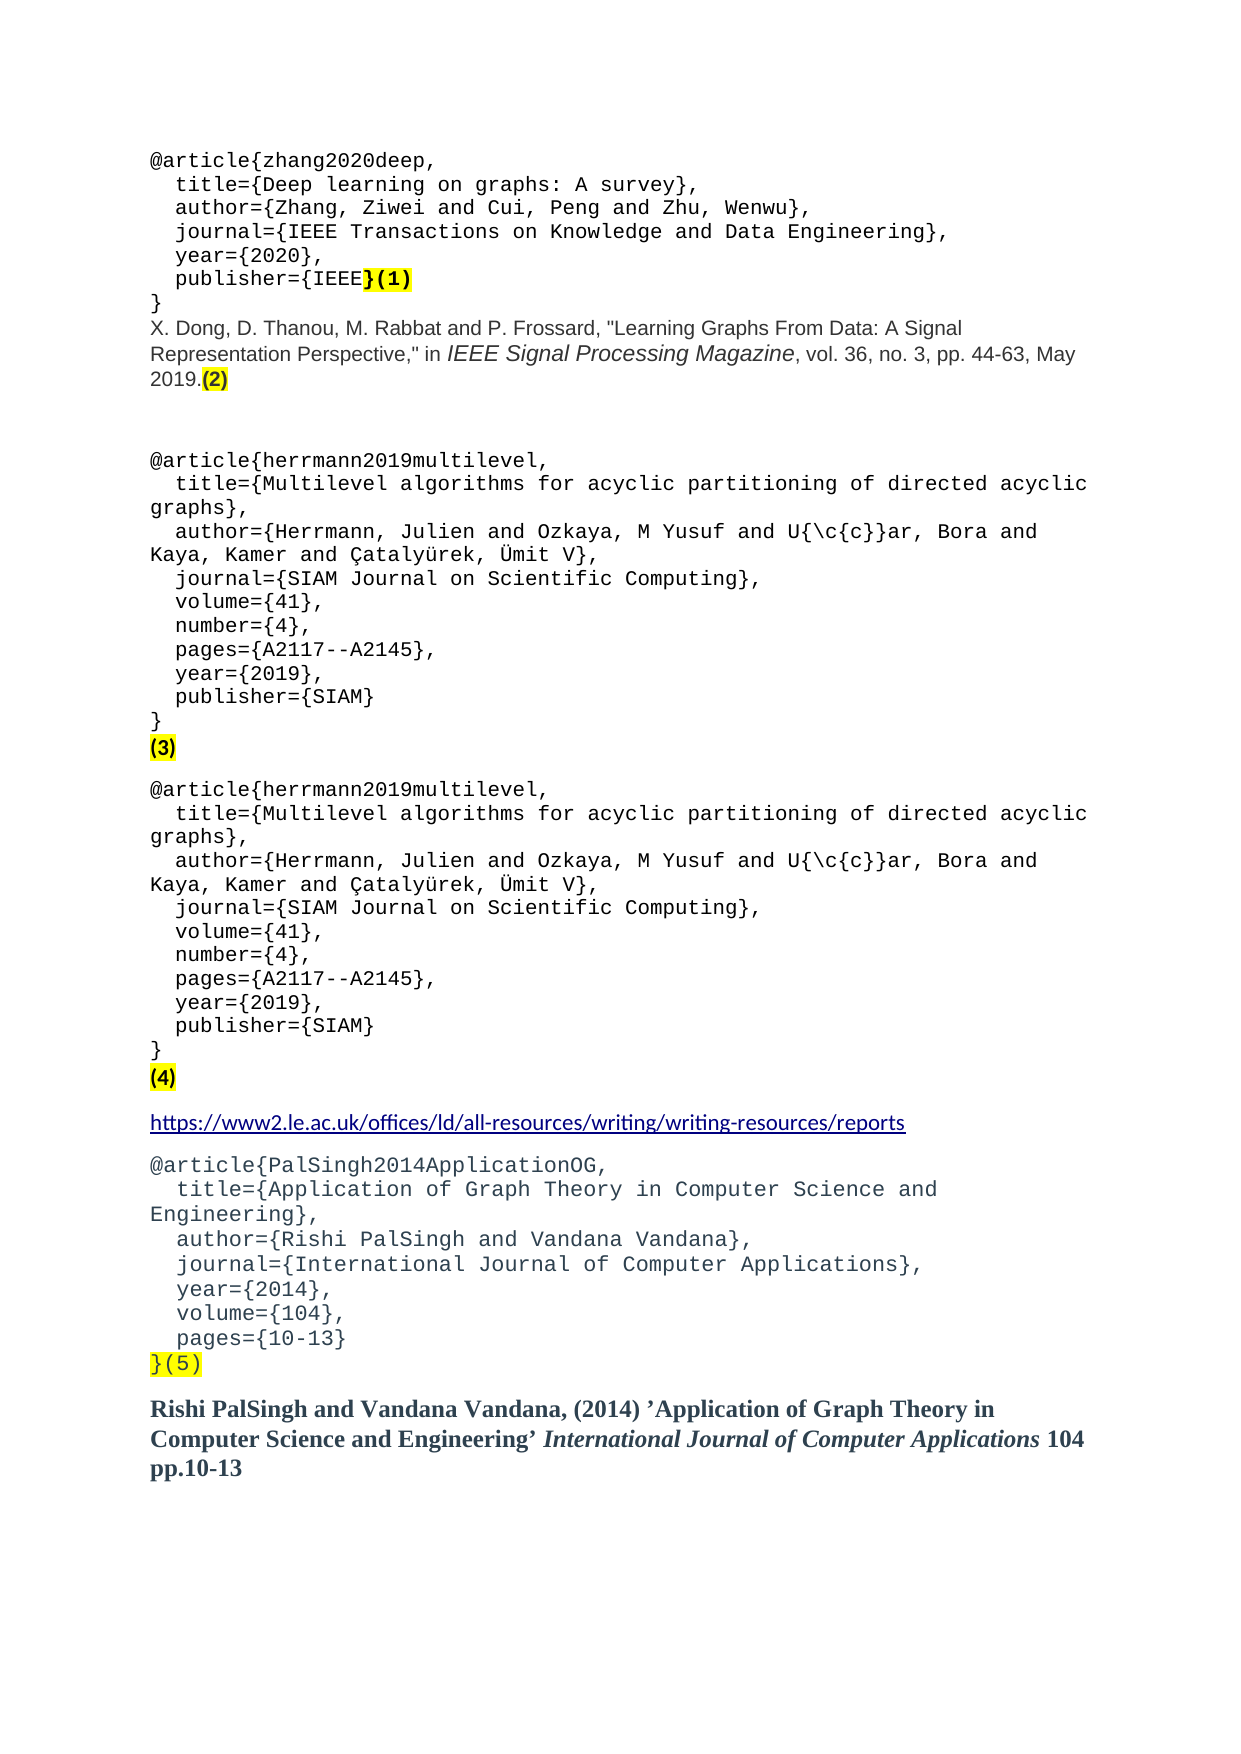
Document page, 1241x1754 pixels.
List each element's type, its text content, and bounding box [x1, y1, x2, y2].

text @article{herrmann2019multilevel, [150, 779, 1090, 803]
text pages={A2117--A2145}, [150, 968, 1090, 992]
text (4) [150, 1063, 1090, 1091]
text journal={International Journal of Computer Applications}, [150, 1253, 1090, 1278]
text publisher={IEEE}(1) [150, 268, 1090, 292]
text journal={IEEE Transactions on Knowledge and Data Engineering}, [150, 221, 1090, 244]
text volume={41}, [150, 592, 1090, 615]
text author={Herrmann, Julien and Ozkaya, M Yusuf and U{\c{c}}ar, Bora and Kaya, Kamer and Çatalyürek, Ümit V}, [150, 850, 1090, 897]
text author={Rishi PalSingh and Vandana Vandana}, [150, 1228, 1090, 1253]
text volume={41}, [150, 921, 1090, 944]
text journal={SIAM Journal on Scientific Computing}, [150, 568, 1090, 592]
text (3) [150, 733, 1090, 761]
text number={4}, [150, 615, 1090, 639]
text } [150, 710, 1090, 733]
text title={Deep learning on graphs: A survey}, [150, 174, 1090, 197]
text }(5) [150, 1352, 1090, 1377]
text pages={A2117--A2145}, [150, 639, 1090, 662]
text year={2019}, [150, 662, 1090, 686]
text @article{PalSingh2014ApplicationOG, [150, 1154, 1090, 1178]
text author={Herrmann, Julien and Ozkaya, M Yusuf and U{\c{c}}ar, Bora and Kaya, Kamer and Çatalyürek, Ümit V}, [150, 521, 1090, 568]
text title={Application of Graph Theory in Computer Science and Engineering}, [150, 1178, 1090, 1228]
text publisher={SIAM} [150, 1015, 1090, 1039]
text number={4}, [150, 944, 1090, 968]
text volume={104}, [150, 1302, 1090, 1327]
text publisher={SIAM} [150, 686, 1090, 710]
text year={2019}, [150, 992, 1090, 1015]
text @article{zhang2020deep, [150, 150, 1090, 174]
text Rishi PalSingh and Vandana Vandana, (2014) ’Application of Graph Theory in Computer Science and Engineering’ International Journal of Computer Applications 104 pp.10-13 [150, 1394, 1090, 1482]
text } [150, 292, 1090, 316]
text year={2020}, [150, 244, 1090, 268]
text } [150, 1039, 1090, 1063]
text title={Multilevel algorithms for acyclic partitioning of directed acyclic graphs}, [150, 803, 1090, 850]
text https://www2.le.ac.uk/offices/ld/all-resources/writing/writing-resources/reports [150, 1108, 1090, 1136]
text pages={10-13} [150, 1327, 1090, 1352]
text title={Multilevel algorithms for acyclic partitioning of directed acyclic graphs}, [150, 473, 1090, 521]
text @article{herrmann2019multilevel, [150, 450, 1090, 473]
text X. Dong, D. Thanou, M. Rabbat and P. Frossard, "Learning Graphs From Data: A Signal Representation Perspective," in IEEE Signal Processing Magazine, vol. 36, no. 3, pp. 44-63, May 2019.(2) [150, 316, 1090, 391]
text year={2014}, [150, 1278, 1090, 1302]
text author={Zhang, Ziwei and Cui, Peng and Zhu, Wenwu}, [150, 197, 1090, 221]
text journal={SIAM Journal on Scientific Computing}, [150, 897, 1090, 921]
